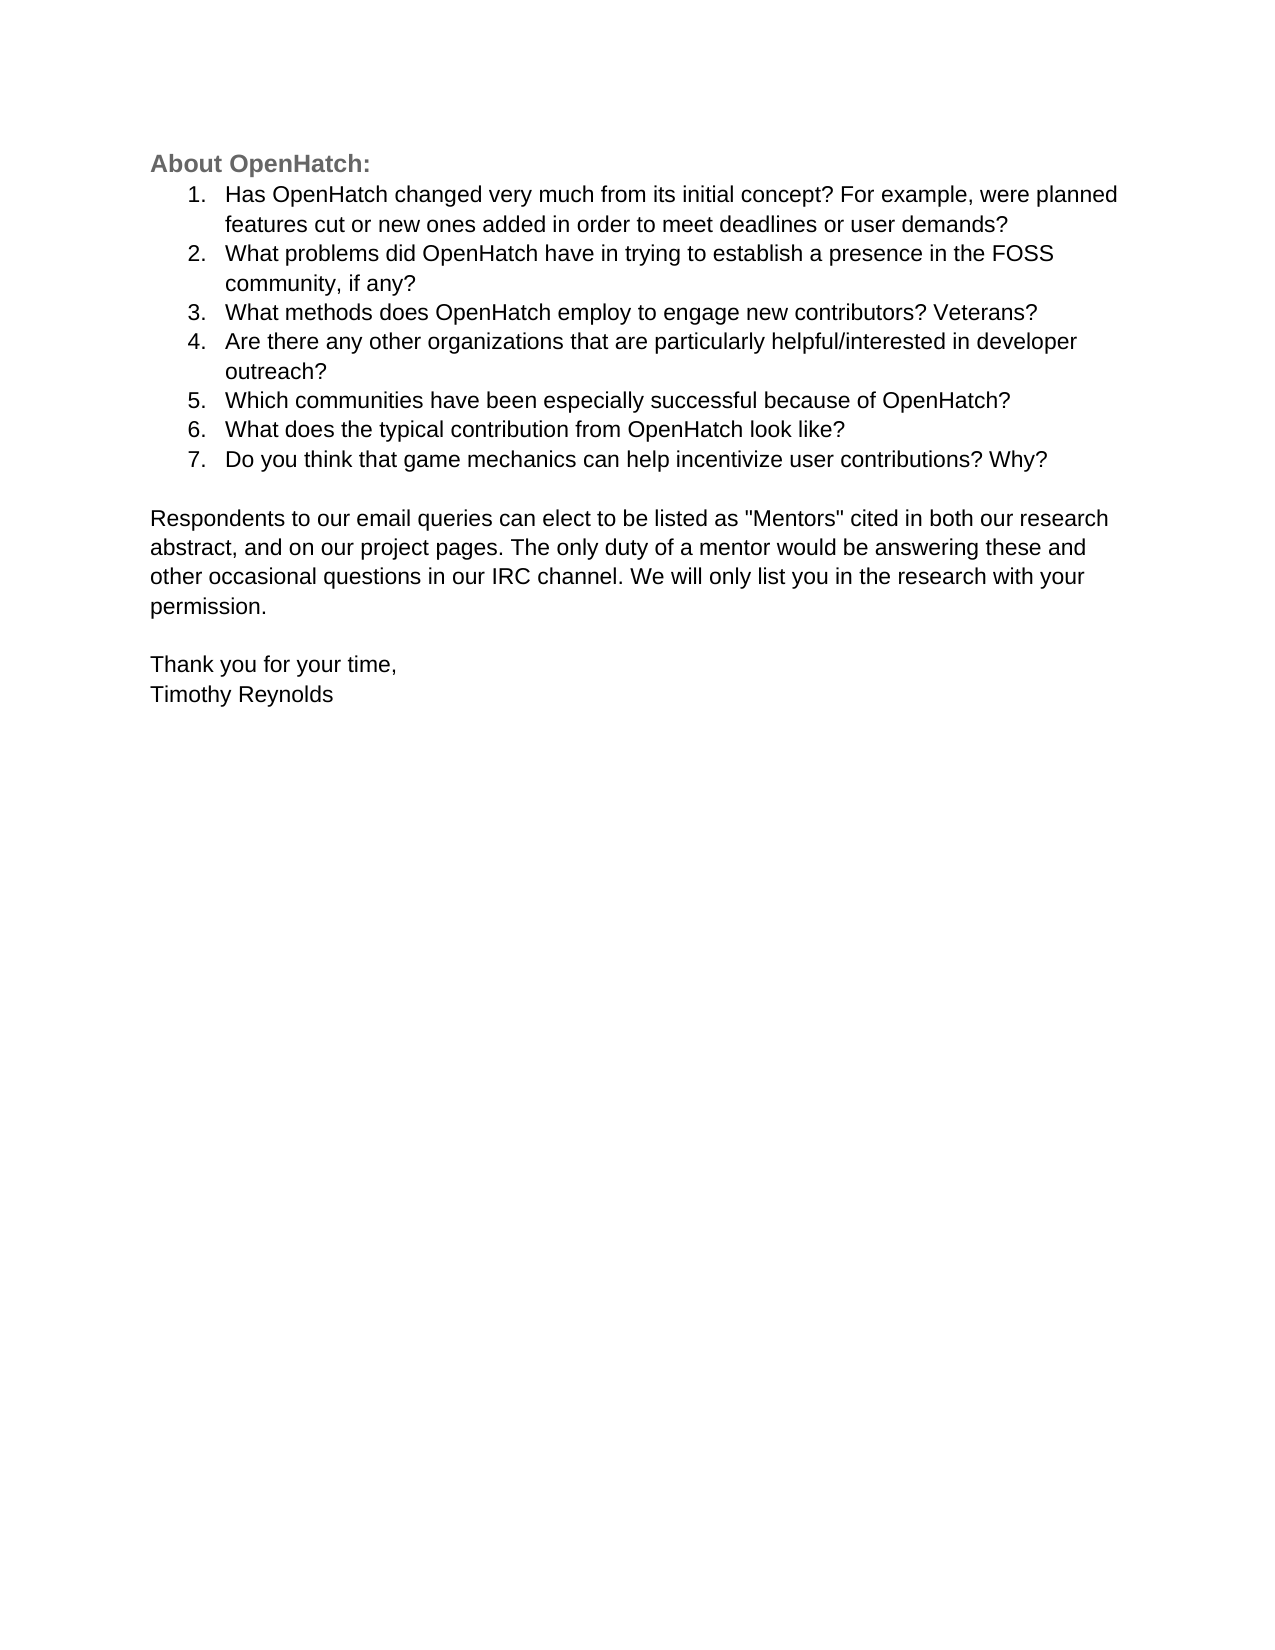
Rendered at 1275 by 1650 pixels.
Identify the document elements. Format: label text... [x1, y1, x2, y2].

text Respondents to our email queries can elect to be listed as "Mentors" cited in both our research abstract, and on our project pages. The only duty of a mentor would be answering these and other occasional questions in our IRC channel. We will only list you in the research with your permission. [150, 505, 1125, 619]
text Timothy Reynolds [150, 681, 1125, 707]
list Has OpenHatch changed very much from its initial concept? For example, were planned features cut or new ones added in order to meet deadlines or user demands? [187, 182, 1125, 237]
list Which communities have been especially successful because of OpenHatch? [187, 388, 1125, 413]
list What problems did OpenHatch have in trying to establish a presence in the FOSS community, if any? [187, 241, 1125, 296]
list What methods does OpenHatch employ to engage new contributors? Veterans? [187, 299, 1125, 325]
list What does the typical contribution from OpenHatch look like? [187, 417, 1125, 443]
text About OpenHatch: [150, 150, 1125, 178]
list Are there any other organizations that are particularly helpful/interested in developer outreach? [187, 329, 1125, 384]
text Thank you for your time, [150, 652, 1125, 678]
list Do you think that game mechanics can help incentivize user contributions? Why? [187, 446, 1125, 472]
